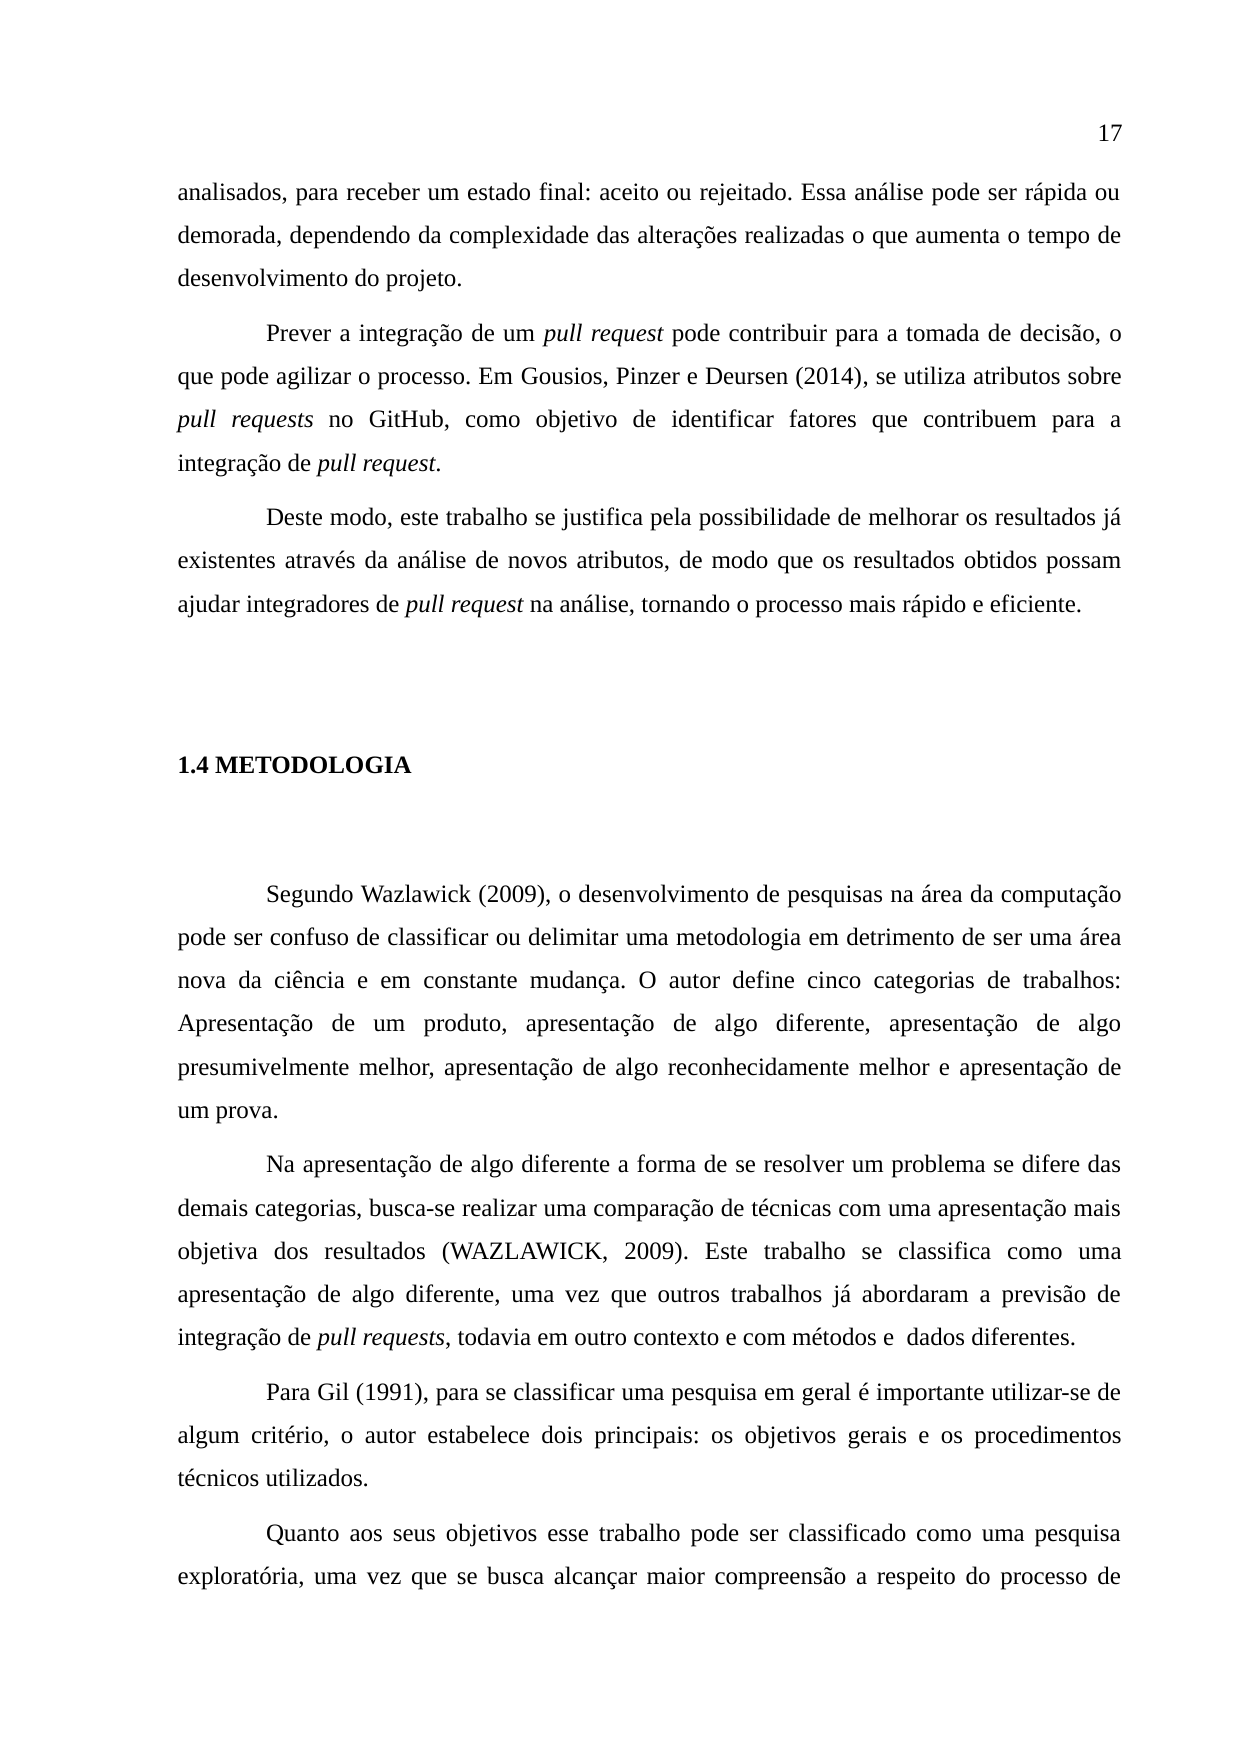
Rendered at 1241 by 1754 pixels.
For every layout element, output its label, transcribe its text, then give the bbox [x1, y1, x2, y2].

text Segundo Wazlawick (2009), o desenvolvimento de pesquisas na área da computação pode ser confuso de classificar ou delimitar uma metodologia em detrimento de ser uma área nova da ciência e em constante mudança. O autor define cinco categorias de trabalhos: Apresentação de um produto, apresentação de algo diferente, apresentação de algo presumivelmente melhor, apresentação de algo reconhecidamente melhor e apresentação de um prova. [177, 879, 1122, 1123]
text Deste modo, este trabalho se justifica pela possibilidade de melhorar os resultados já existentes através da análise de novos atributos, de modo que os resultados obtidos possam ajudar integradores de pull request na análise, tornando o processo mais rápido e eficiente. [177, 502, 1122, 617]
text analisados, para receber um estado final: aceito ou rejeitado. Essa análise pode ser rápida ou demorada, dependendo da complexidade das alterações realizadas o que aumenta o tempo de desenvolvimento do projeto. [177, 177, 1122, 292]
text Para Gil (1991), para se classificar uma pesquisa em geral é importante utilizar-se de algum critério, o autor estabelece dois principais: os objetivos gerais e os procedimentos técnicos utilizados. [177, 1377, 1122, 1492]
text Quanto aos seus objetivos esse trabalho pode ser classificado como uma pesquisa exploratória, uma vez que se busca alcançar maior compreensão a respeito do processo de [177, 1518, 1122, 1590]
text 1.4 Metodologia [177, 750, 1122, 779]
text Prever a integração de um pull request pode contribuir para a tomada de decisão, o que pode agilizar o processo. Em Gousios, Pinzer e Deursen (2014), se utiliza atributos sobre pull requests no GitHub, como objetivo de identificar fatores que contribuem para a integração de pull request. [177, 318, 1122, 476]
text Na apresentação de algo diferente a forma de se resolver um problema se difere das demais categorias, busca-se realizar uma comparação de técnicas com uma apresentação mais objetiva dos resultados (WAZLAWICK, 2009). Este trabalho se classifica como uma apresentação de algo diferente, uma vez que outros trabalhos já abordaram a previsão de integração de pull requests, todavia em outro contexto e com métodos e dados diferentes. [177, 1149, 1122, 1351]
